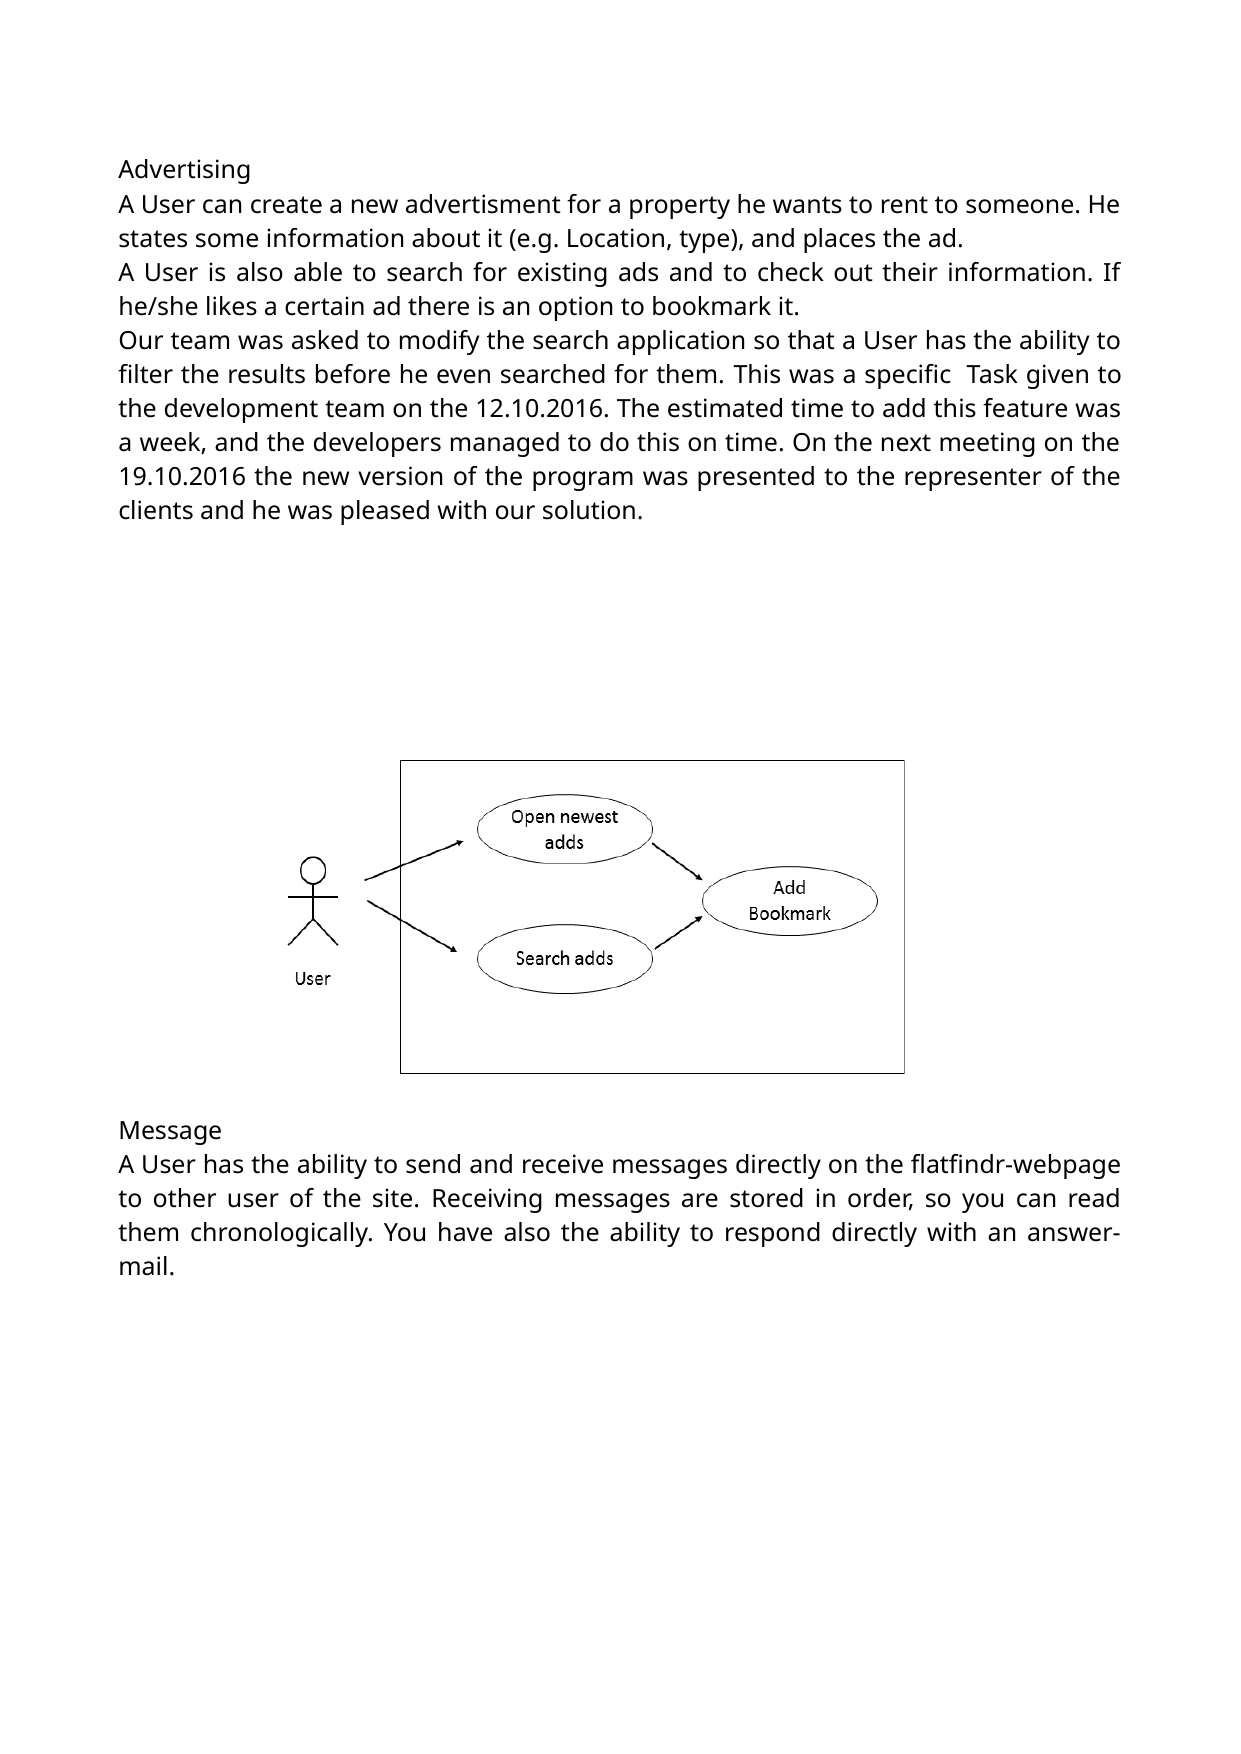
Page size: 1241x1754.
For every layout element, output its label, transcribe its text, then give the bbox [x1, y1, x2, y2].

text A User has the ability to send and receive messages directly on the flatfindr-webpage to other user of the site. Receiving messages are stored in order, so you can read them chronologically. You have also the ability to respond directly with an answer-mail. [118, 1147, 1122, 1283]
text A User is also able to search for existing ads and to check out their information. If he/she likes a certain ad there is an option to bookmark it. [118, 254, 1122, 322]
text A User can create a new advertisment for a property he wants to rent to someone. He states some information about it (e.g. Location, type), and places the ad. [118, 186, 1122, 254]
text Message [118, 1113, 1122, 1147]
text Advertising [118, 152, 1122, 186]
text Our team was asked to modify the search application so that a User has the ability to filter the results before he even searched for them. This was a specific Task given to the development team on the 12.10.2016. The estimated time to add this feature was a week, and the developers managed to do this on time. On the next meeting on the 19.10.2016 the new version of the program was presented to the representer of the clients and he was pleased with our solution. [118, 322, 1122, 527]
